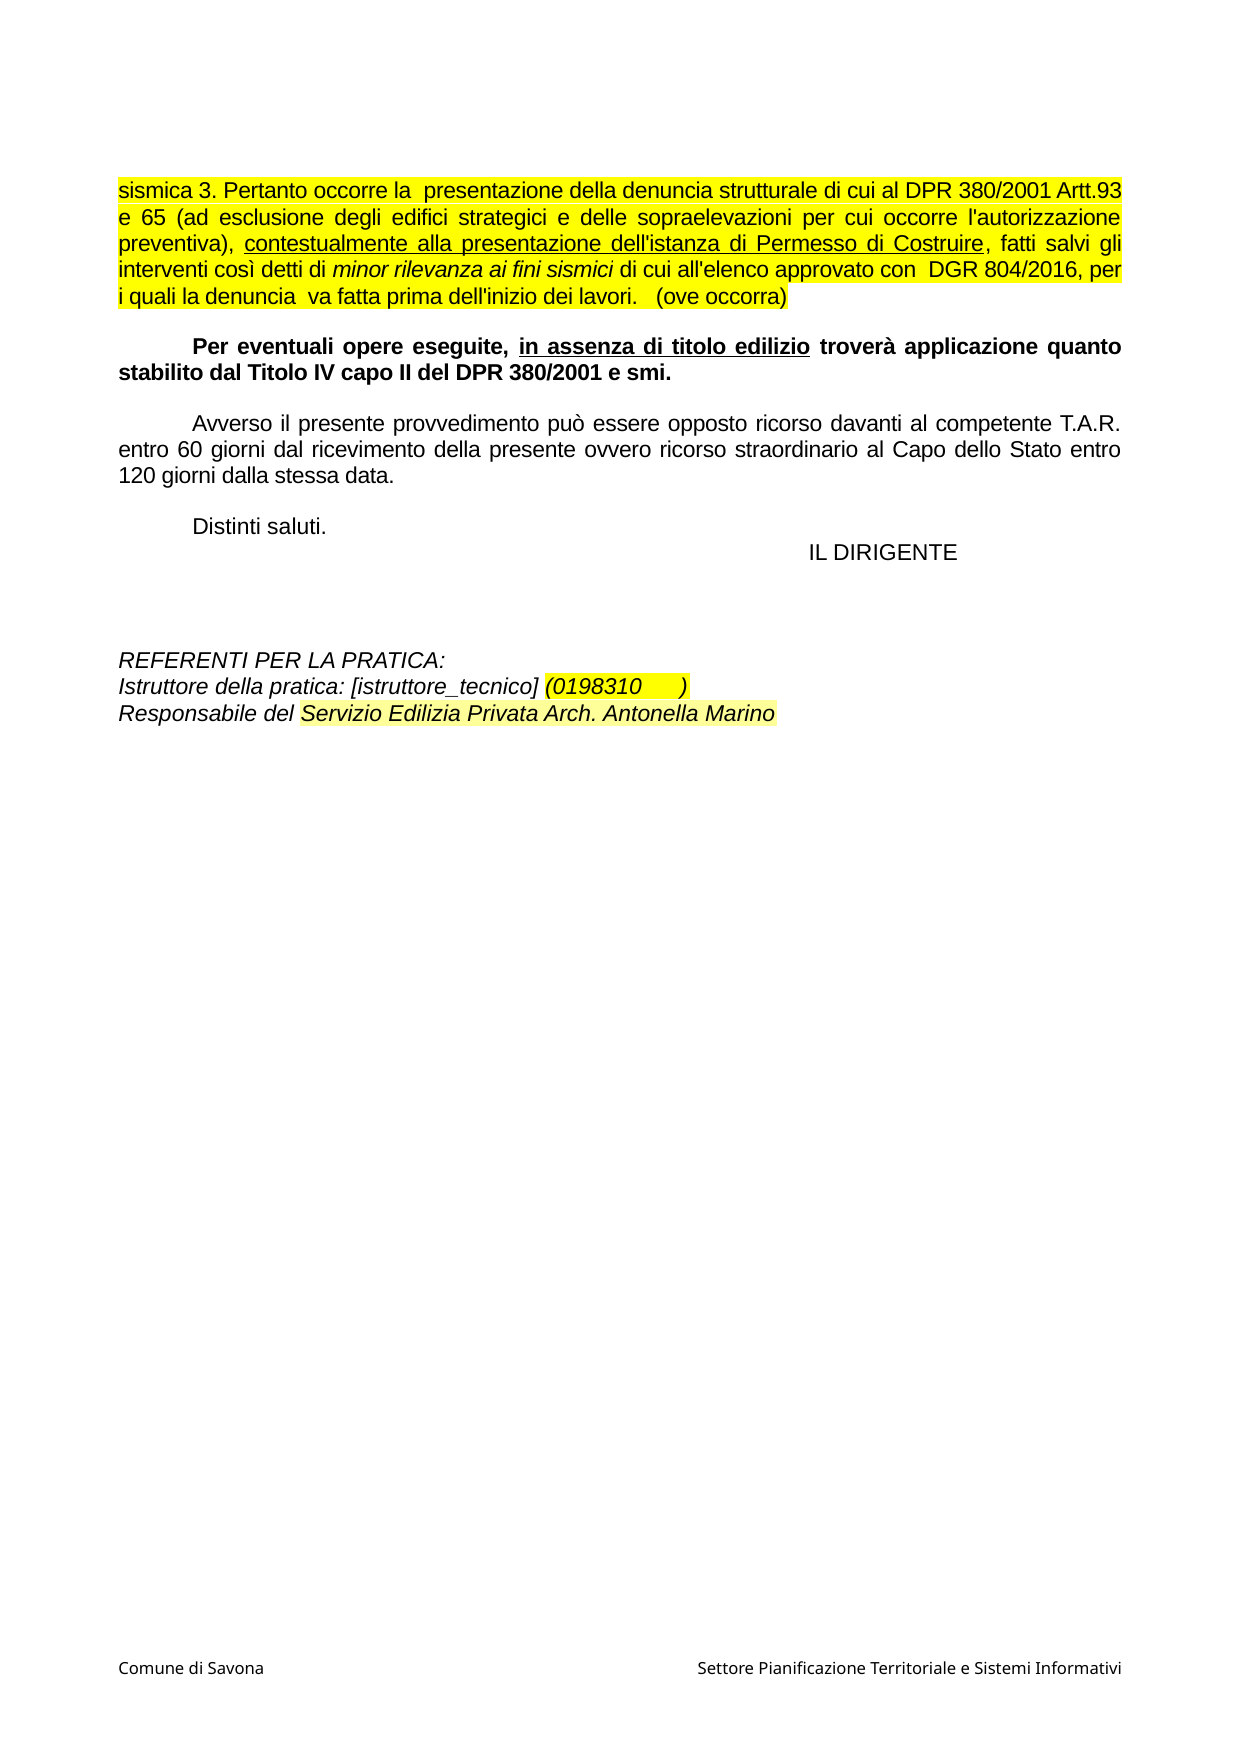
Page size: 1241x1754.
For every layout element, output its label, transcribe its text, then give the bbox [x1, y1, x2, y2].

text Per eventuali opere eseguite, in assenza di titolo edilizio troverà applicazione quanto stabilito dal Titolo IV capo II del DPR 380/2001 e smi. [118, 333, 1122, 386]
text IL DIRIGENTE [118, 539, 1122, 566]
text Istruttore della pratica: [istruttore_tecnico] (0198310 ) [118, 673, 1122, 699]
text REFERENTI PER LA PRATICA: [118, 647, 1122, 673]
text Distinti saluti. [118, 513, 1122, 539]
text Responsabile del Servizio Edilizia Privata Arch. Antonella Marino [118, 699, 1122, 726]
text sismica 3. Pertanto occorre la presentazione della denuncia strutturale di cui al DPR 380/2001 Artt.93 e 65 (ad esclusione degli edifici strategici e delle sopraelevazioni per cui occorre l'autorizzazione preventiva), contestualmente alla presentazione dell'istanza di Permesso di Costruire, fatti salvi gli interventi così detti di minor rilevanza ai fini sismici di cui all'elenco approvato con DGR 804/2016, per i quali la denuncia va fatta prima dell'inizio dei lavori. (ove occorra) [118, 177, 1122, 309]
text Avverso il presente provvedimento può essere opposto ricorso davanti al competente T.A.R. entro 60 giorni dal ricevimento della presente ovvero ricorso straordinario al Capo dello Stato entro 120 giorni dalla stessa data. [118, 410, 1122, 489]
